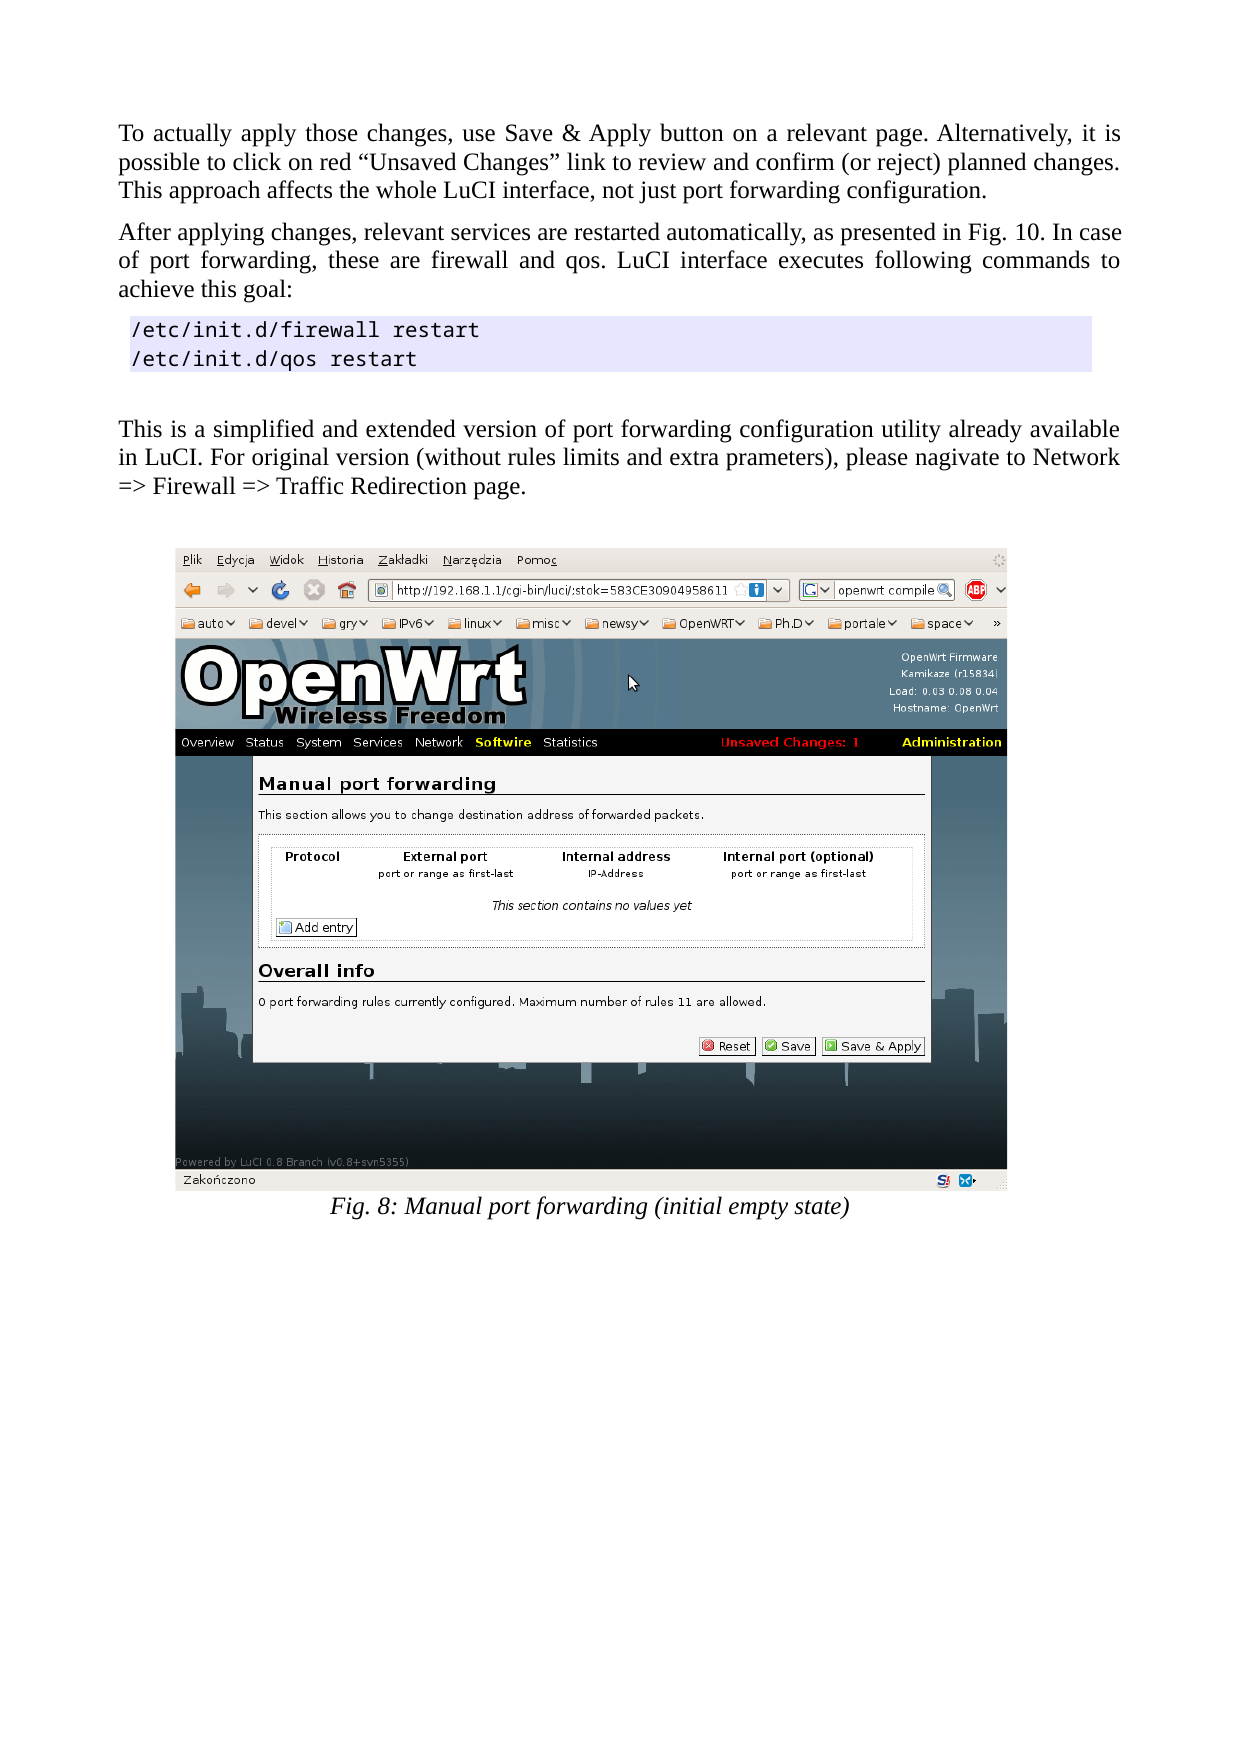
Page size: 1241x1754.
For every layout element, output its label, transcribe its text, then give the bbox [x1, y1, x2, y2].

text Fig. 8: Manual port forwarding (initial empty state) [175, 1191, 1007, 1220]
text /etc/init.d/firewall restart /etc/init.d/qos restart [130, 316, 1092, 372]
text This is a simplified and extended version of port forwarding configuration utility already available in LuCI. For original version (without rules limits and extra prameters), please nagivate to Network => Firewall => Traffic Redirection page. [118, 414, 1122, 500]
text After applying changes, relevant services are restarted automatically, as presented in Fig. 10. In case of port forwarding, these are firewall and qos. LuCI interface executes following commands to achieve this goal: [118, 217, 1122, 303]
text [175, 536, 1007, 548]
picture [175, 548, 1008, 1191]
text To actually apply those changes, use Save & Apply button on a relevant page. Alternatively, it is possible to click on red “Unsaved Changes” link to review and confirm (or reject) planned changes. This approach affects the whole LuCI interface, not just port forwarding configuration. [118, 118, 1122, 204]
